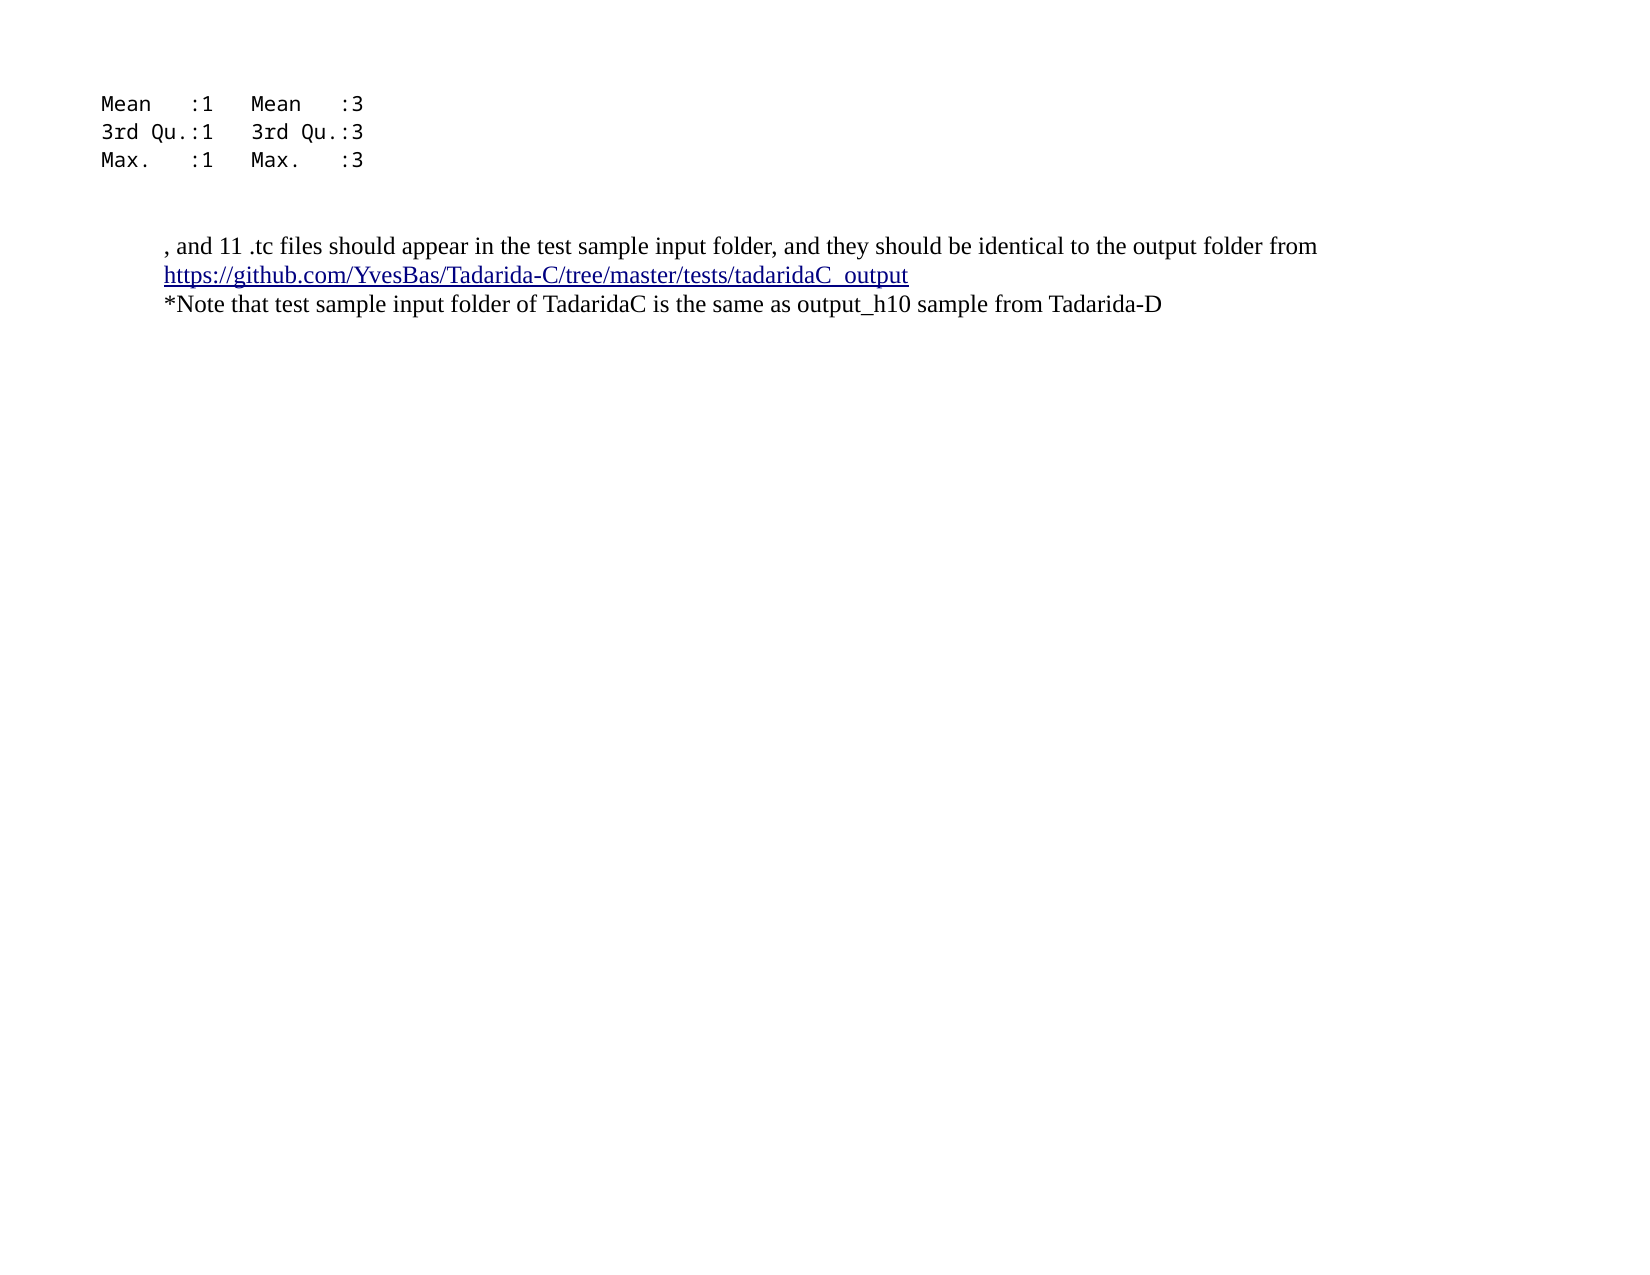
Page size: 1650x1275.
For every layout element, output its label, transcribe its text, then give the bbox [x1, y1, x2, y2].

text Max. :1 Max. :3 [89, 146, 1561, 174]
text Mean :1 Mean :3 [89, 89, 1561, 117]
list *Note that test sample input folder of TadaridaC is the same as output_h10 sample from Tadarida-D [164, 289, 1561, 318]
text 3rd Qu.:1 3rd Qu.:3 [89, 117, 1561, 146]
list , and 11 .tc files should appear in the test sample input folder, and they should be identical to the output folder from https://github.com/YvesBas/Tadarida-C/tree/master/tests/tadaridaC_output [164, 231, 1561, 289]
